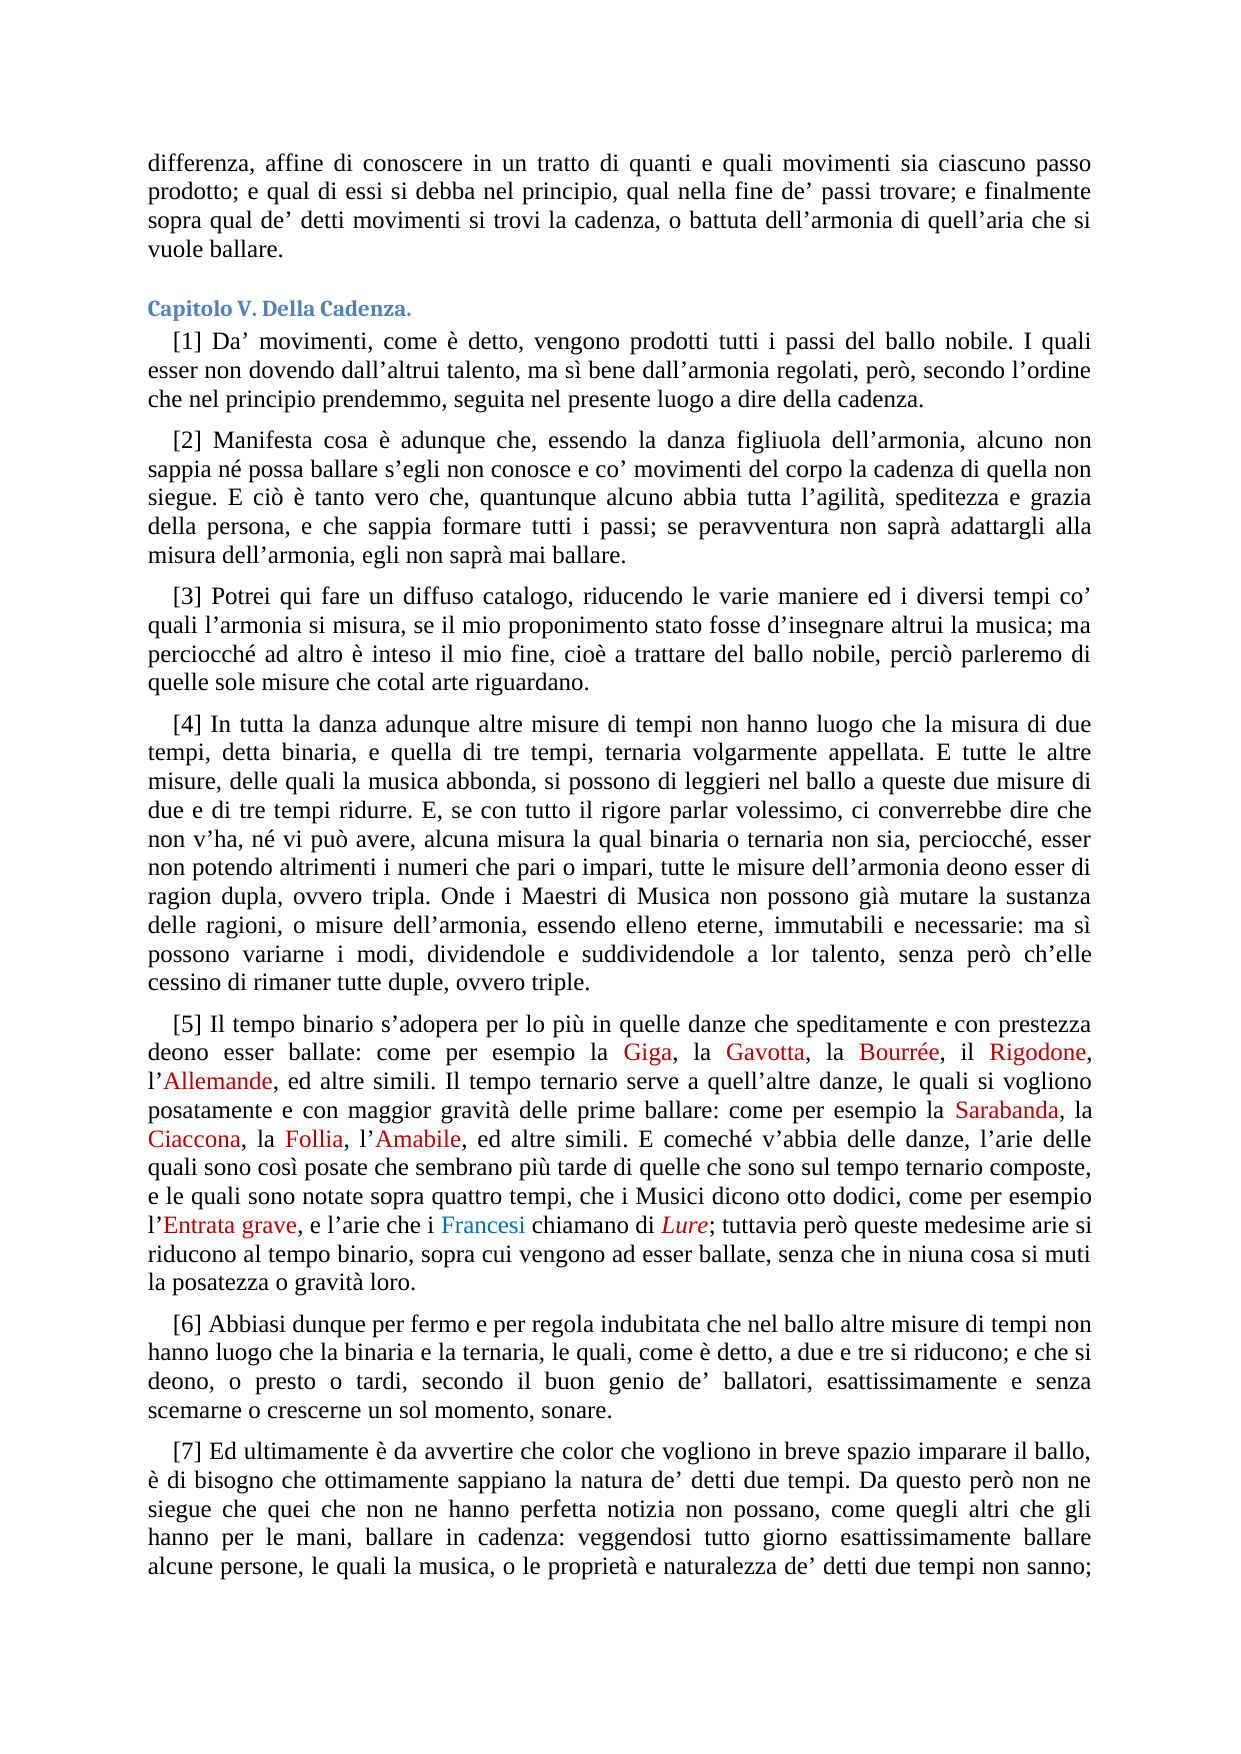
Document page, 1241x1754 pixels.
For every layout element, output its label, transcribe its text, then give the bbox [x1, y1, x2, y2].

text [6] Abbiasi dunque per fermo e per regola indubitata che nel ballo altre misure di tempi non hanno luogo che la binaria e la ternaria, le quali, come è detto, a due e tre si riducono; e che si deono, o presto o tardi, secondo il buon genio de’ ballatori, esattissimamente e senza scemarne o crescerne un sol momento, sonare. [148, 1309, 1093, 1424]
text [3] Potrei qui fare un diffuso catalogo, riducendo le varie maniere ed i diversi tempi co’ quali l’armonia si misura, se il mio proponimento stato fosse d’insegnare altrui la musica; ma perciocché ad altro è inteso il mio fine, cioè a trattare del ballo nobile, perciò parleremo di quelle sole misure che cotal arte riguardano. [148, 581, 1093, 696]
text [5] Il tempo binario s’adopera per lo più in quelle danze che speditamente e con prestezza deono esser ballate: come per esempio la Giga, la Gavotta, la Bourrée, il Rigodone, l’Allemande, ed altre simili. Il tempo ternario serve a quell’altre danze, le quali si vogliono posatamente e con maggior gravità delle prime ballare: come per esempio la Sarabanda, la Ciaccona, la Follia, l’Amabile, ed altre simili. E comeché v’abbia delle danze, l’arie delle quali sono così posate che sembrano più tarde di quelle che sono sul tempo ternario composte, e le quali sono notate sopra quattro tempi, che i Musici dicono otto dodici, come per esempio l’Entrata grave, e l’arie che i Francesi chiamano di Lure; tuttavia però queste medesime arie si riducono al tempo binario, sopra cui vengono ad esser ballate, senza che in niuna cosa si muti la posatezza o gravità loro. [148, 1009, 1093, 1296]
text [2] Manifesta cosa è adunque che, essendo la danza figliuola dell’armonia, alcuno non sappia né possa ballare s’egli non conosce e co’ movimenti del corpo la cadenza di quella non siegue. E ciò è tanto vero che, quantunque alcuno abbia tutta l’agilità, speditezza e grazia della persona, e che sappia formare tutti i passi; se peravventura non saprà adattargli alla misura dell’armonia, egli non saprà mai ballare. [148, 425, 1093, 569]
text [7] Ed ultimamente è da avvertire che color che vogliono in breve spazio imparare il ballo, è di bisogno che ottimamente sappiano la natura de’ detti due tempi. Da questo però non ne siegue che quei che non ne hanno perfetta notizia non possano, come quegli altri che gli hanno per le mani, ballare in cadenza: veggendosi tutto giorno esattissimamente ballare alcune persone, le quali la musica, o le proprietà e naturalezza de’ detti due tempi non sanno; [148, 1436, 1093, 1580]
text [4] In tutta la danza adunque altre misure di tempi non hanno luogo che la misura di due tempi, detta binaria, e quella di tre tempi, ternaria volgarmente appellata. E tutte le altre misure, delle quali la musica abbonda, si possono di leggieri nel ballo a queste due misure di due e di tre tempi ridurre. E, se con tutto il rigore parlar volessimo, ci converrebbe dire che non v’ha, né vi può avere, alcuna misura la qual binaria o ternaria non sia, perciocché, esser non potendo altrimenti i numeri che pari o impari, tutte le misure dell’armonia deono esser di ragion dupla, ovvero tripla. Onde i Maestri di Musica non possono già mutare la sustanza delle ragioni, o misure dell’armonia, essendo elleno eterne, immutabili e necessarie: ma sì possono variarne i modi, dividendole e suddividendole a lor talento, senza però ch’elle cessino di rimaner tutte duple, ovvero triple. [148, 709, 1093, 996]
subtitle Capitolo V. Della Cadenza. [148, 296, 1093, 322]
text [1] Da’ movimenti, come è detto, vengono prodotti tutti i passi del ballo nobile. I quali esser non dovendo dall’altrui talento, ma sì bene dall’armonia regolati, però, secondo l’ordine che nel principio prendemmo, seguita nel presente luogo a dire della cadenza. [148, 326, 1093, 412]
text differenza, affine di conoscere in un tratto di quanti e quali movimenti sia ciascuno passo prodotto; e qual di essi si debba nel principio, qual nella fine de’ passi trovare; e finalmente sopra qual de’ detti movimenti si trovi la cadenza, o battuta dell’armonia di quell’aria che si vuole ballare. [148, 148, 1093, 263]
